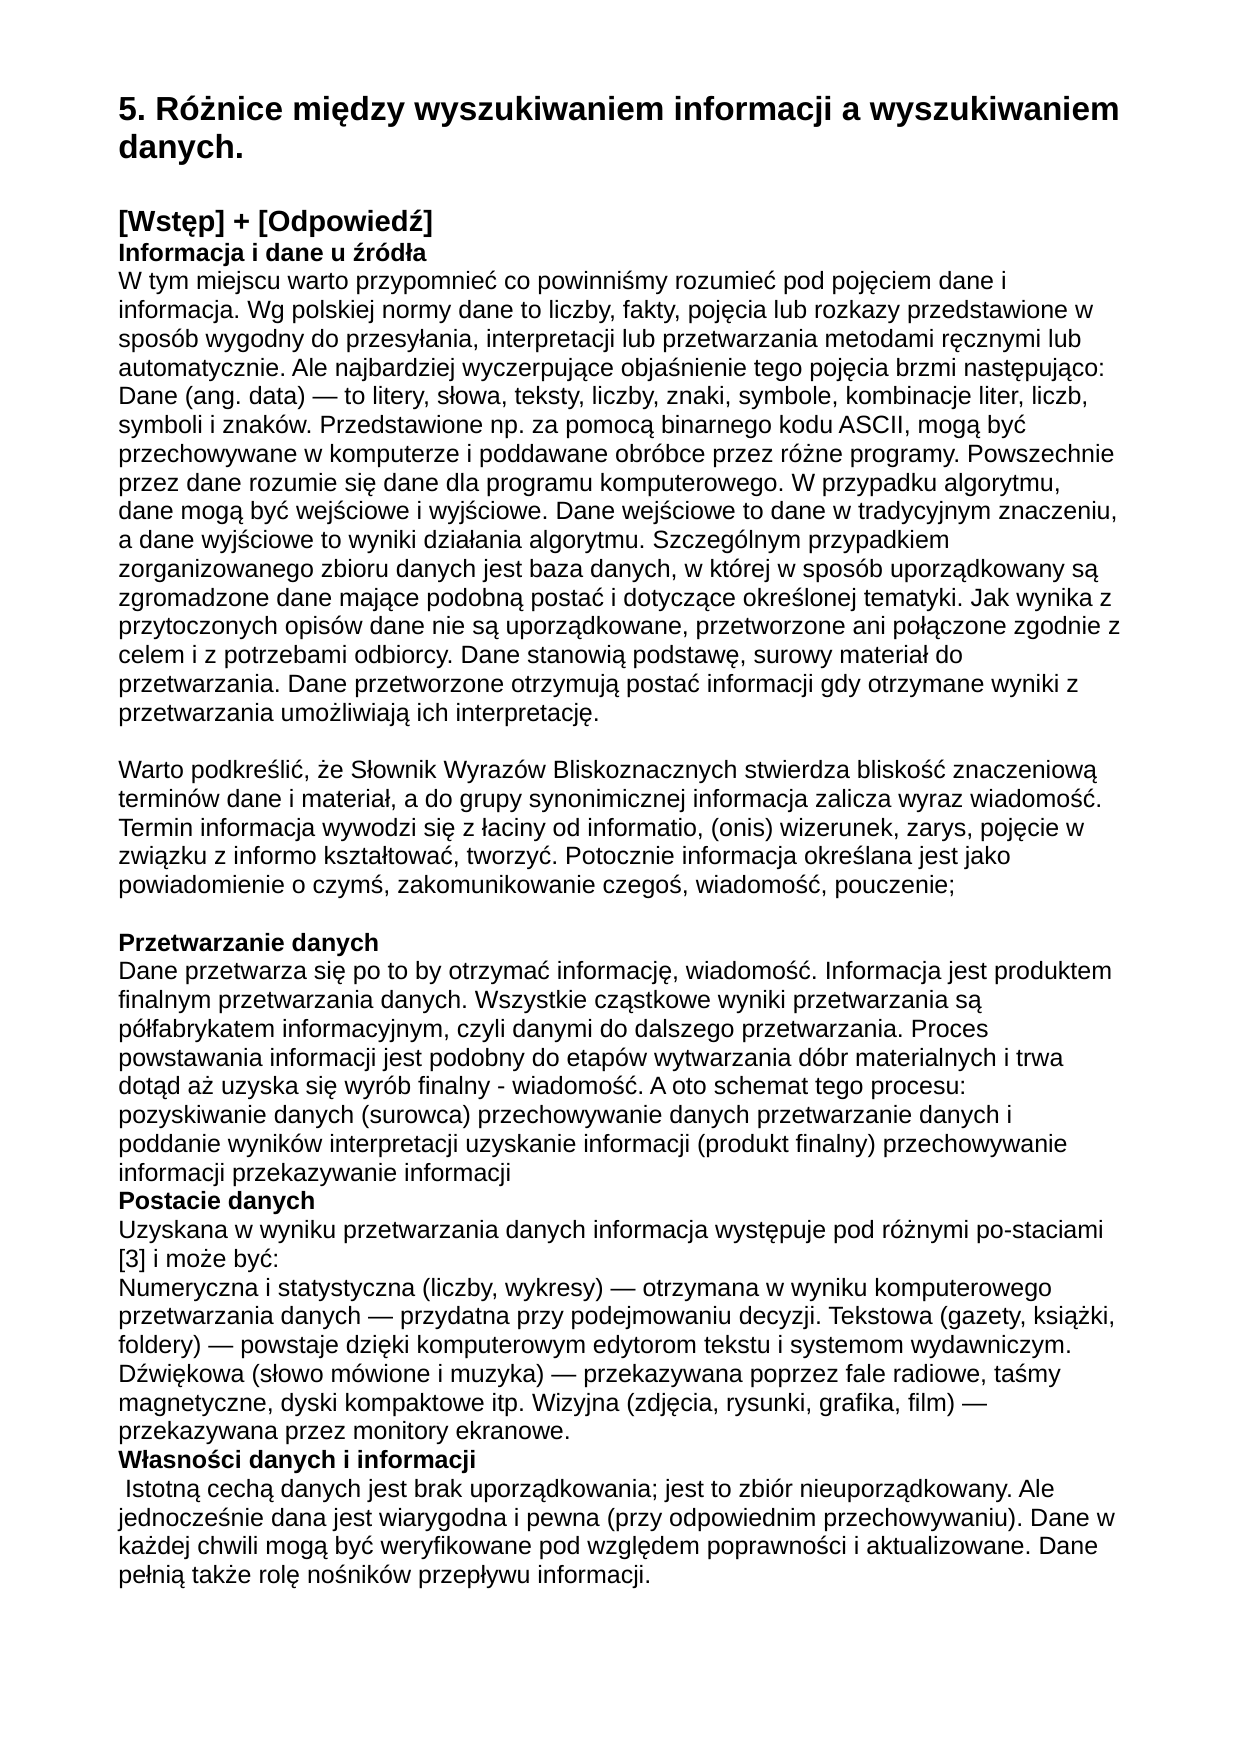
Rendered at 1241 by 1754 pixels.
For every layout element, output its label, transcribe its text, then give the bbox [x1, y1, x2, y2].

text 5. Różnice między wyszukiwaniem informacji a wyszukiwaniem danych. [118, 89, 1122, 166]
text Postacie danych [118, 1186, 1122, 1215]
text Dane przetwarza się po to by otrzymać informację, wiadomość. Informacja jest produktem finalnym przetwarzania danych. Wszystkie cząstkowe wyniki przetwarzania są półfabrykatem informacyjnym, czyli danymi do dalszego przetwarzania. Proces powstawania informacji jest podobny do etapów wytwarzania dóbr materialnych i trwa dotąd aż uzyska się wyrób finalny - wiadomość. A oto schemat tego procesu: [118, 956, 1122, 1100]
text pozyskiwanie danych (surowca) przechowywanie danych przetwarzanie danych i poddanie wyników interpretacji uzyskanie informacji (produkt finalny) przechowywanie informacji przekazywanie informacji [118, 1100, 1122, 1186]
text Warto podkreślić, że Słownik Wyrazów Bliskoznacznych stwierdza bliskość znaczeniową terminów dane i materiał, a do grupy synonimicznej informacja zalicza wyraz wiadomość. [118, 755, 1122, 812]
text Istotną cechą danych jest brak uporządkowania; jest to zbiór nieuporządkowany. Ale jednocześnie dana jest wiarygodna i pewna (przy odpowiednim przechowywaniu). Dane w każdej chwili mogą być weryfikowane pod względem poprawności i aktualizowane. Dane pełnią także rolę nośników przepływu informacji. [118, 1474, 1122, 1589]
text Uzyskana w wyniku przetwarzania danych informacja występuje pod różnymi po-staciami [3] i może być: [118, 1215, 1122, 1272]
text Termin informacja wywodzi się z łaciny od informatio, (onis) wizerunek, zarys, pojęcie w związku z informo kształtować, tworzyć. Potocznie informacja określana jest jako powiadomienie o czymś, zakomunikowanie czegoś, wiadomość, pouczenie; [118, 812, 1122, 899]
text Numeryczna i statystyczna (liczby, wykresy) — otrzymana w wyniku komputerowego przetwarzania danych — przydatna przy podejmowaniu decyzji. Tekstowa (gazety, książki, foldery) — powstaje dzięki komputerowym edytorom tekstu i systemom wydawniczym. Dźwiękowa (słowo mówione i muzyka) — przekazywana poprzez fale radiowe, taśmy magnetyczne, dyski kompaktowe itp. Wizyjna (zdjęcia, rysunki, grafika, film) — przekazywana przez monitory ekranowe. [118, 1272, 1122, 1445]
text Własności danych i informacji [118, 1445, 1122, 1474]
text W tym miejscu warto przypomnieć co powinniśmy rozumieć pod pojęciem dane i informacja. Wg polskiej normy dane to liczby, fakty, pojęcia lub rozkazy przedstawione w sposób wygodny do przesyłania, interpretacji lub przetwarzania metodami ręcznymi lub automatycznie. Ale najbardziej wyczerpujące objaśnienie tego pojęcia brzmi następująco: Dane (ang. data) — to litery, słowa, teksty, liczby, znaki, symbole, kombinacje liter, liczb, symboli i znaków. Przedstawione np. za pomocą binarnego kodu ASCII, mogą być przechowywane w komputerze i poddawane obróbce przez różne programy. Powszechnie przez dane rozumie się dane dla programu komputerowego. W przypadku algorytmu, dane mogą być wejściowe i wyjściowe. Dane wejściowe to dane w tradycyjnym znaczeniu, a dane wyjściowe to wyniki działania algorytmu. Szczególnym przypadkiem zorganizowanego zbioru danych jest baza danych, w której w sposób uporządkowany są zgromadzone dane mające podobną postać i dotyczące określonej tematyki. Jak wynika z przytoczonych opisów dane nie są uporządkowane, przetworzone ani połączone zgodnie z celem i z potrzebami odbiorcy. Dane stanowią podstawę, surowy materiał do przetwarzania. Dane przetworzone otrzymują postać informacji gdy otrzymane wyniki z przetwarzania umożliwiają ich interpretację. [118, 266, 1122, 726]
text Przetwarzanie danych [118, 927, 1122, 956]
text [Wstęp] + [Odpowiedź] [118, 204, 1122, 237]
text Informacja i dane u źródła [118, 237, 1122, 266]
